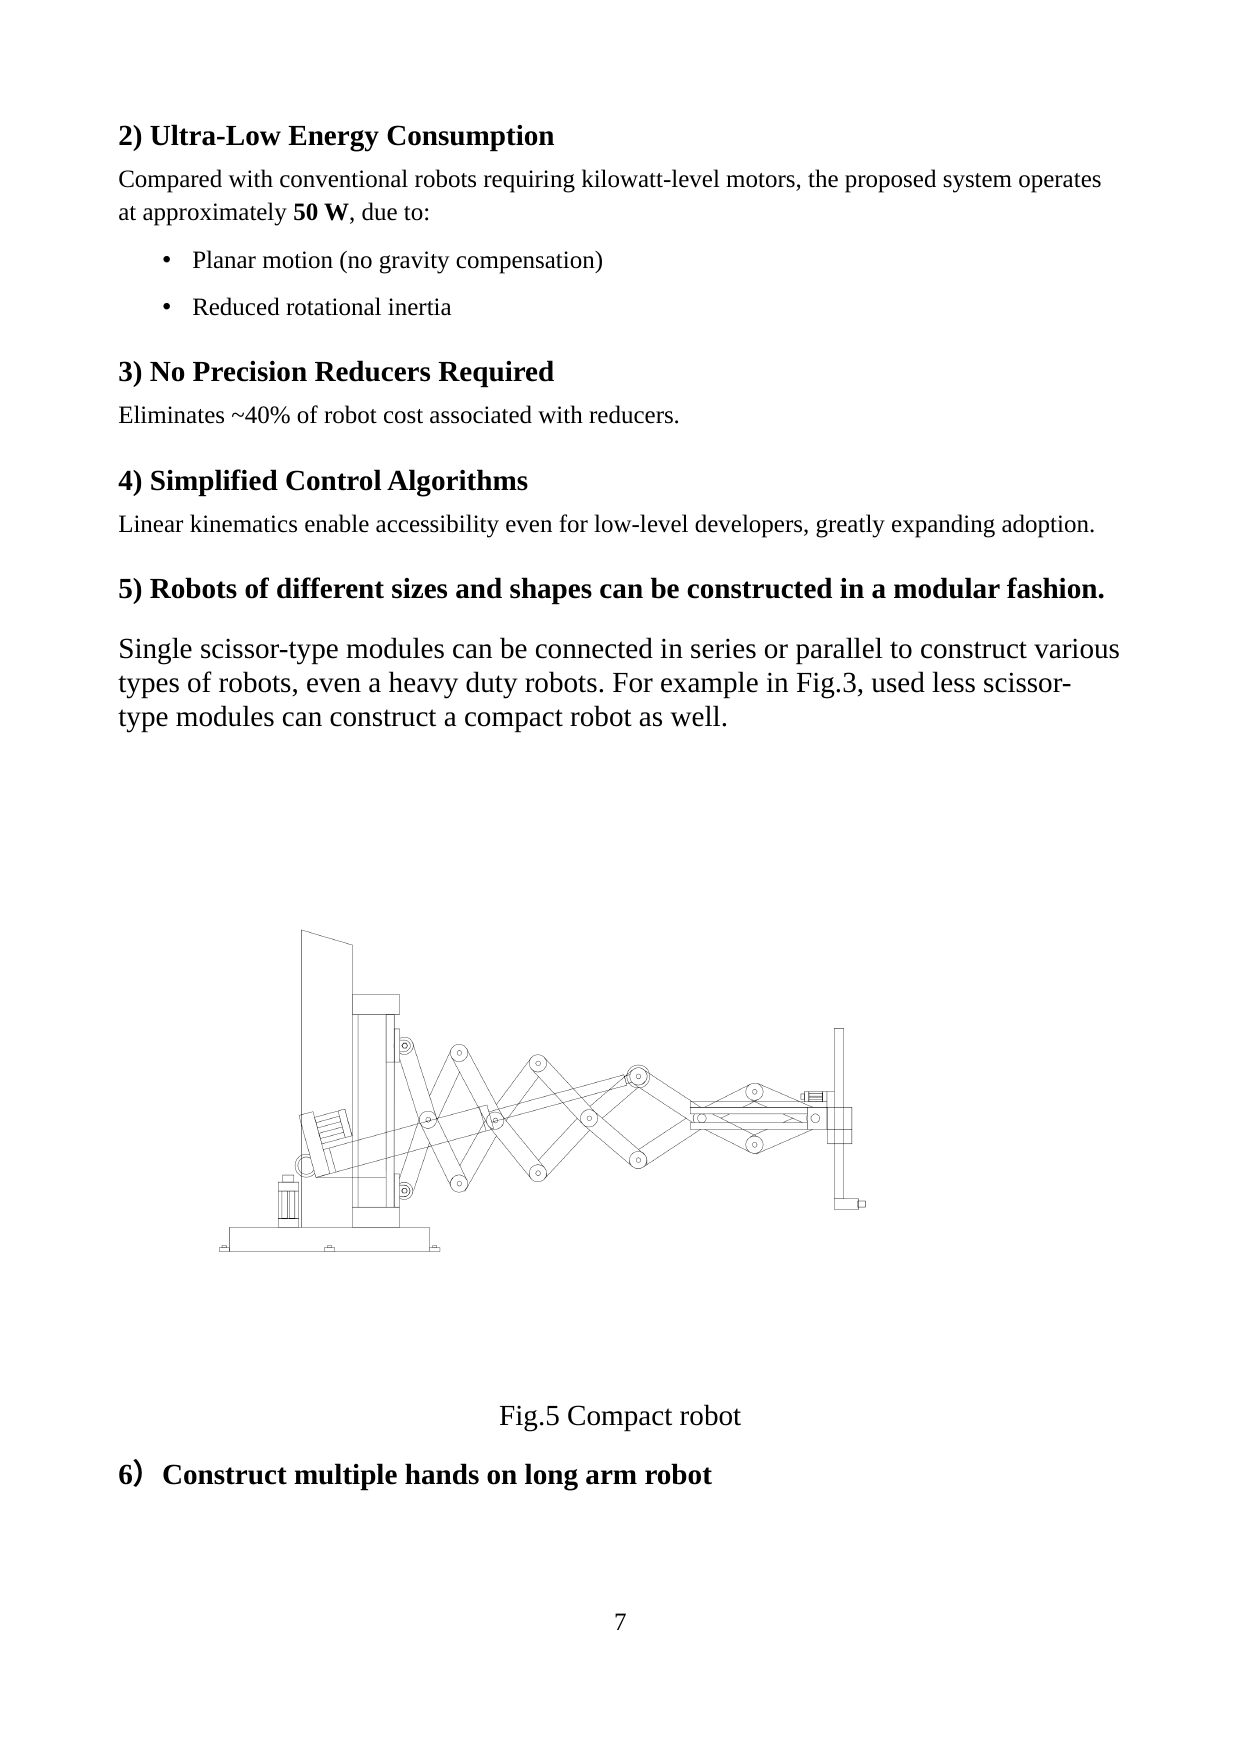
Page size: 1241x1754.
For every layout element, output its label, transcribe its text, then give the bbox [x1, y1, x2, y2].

text Eliminates ~40% of robot cost associated with reducers. [118, 401, 1122, 429]
subtitle 5) Robots of different sizes and shapes can be constructed in a modular fashion. [118, 571, 1122, 604]
picture [183, 793, 958, 1393]
text 6）Construct multiple hands on long arm robot [118, 1451, 1122, 1493]
text Linear kinematics enable accessibility even for low-level developers, greatly expanding adoption. [118, 509, 1122, 538]
list Planar motion (no gravity compensation) [162, 245, 1122, 273]
text Fig.5 Compact robot [118, 798, 1122, 1431]
subtitle 2) Ultra-Low Energy Consumption [118, 118, 1122, 152]
list Reduced rotational inertia [162, 292, 1122, 321]
subtitle Single scissor-type modules can be connected in series or parallel to construct various types of robots, even a heavy duty robots. For example in Fig.3, used less scissor-type modules can construct a compact robot as well. [118, 632, 1122, 732]
subtitle 4) Simplified Control Algorithms [118, 463, 1122, 496]
subtitle 3) No Precision Reducers Required [118, 354, 1122, 388]
text Compared with conventional robots requiring kilowatt-level motors, the proposed system operates at approximately 50 W, due to: [118, 164, 1122, 226]
